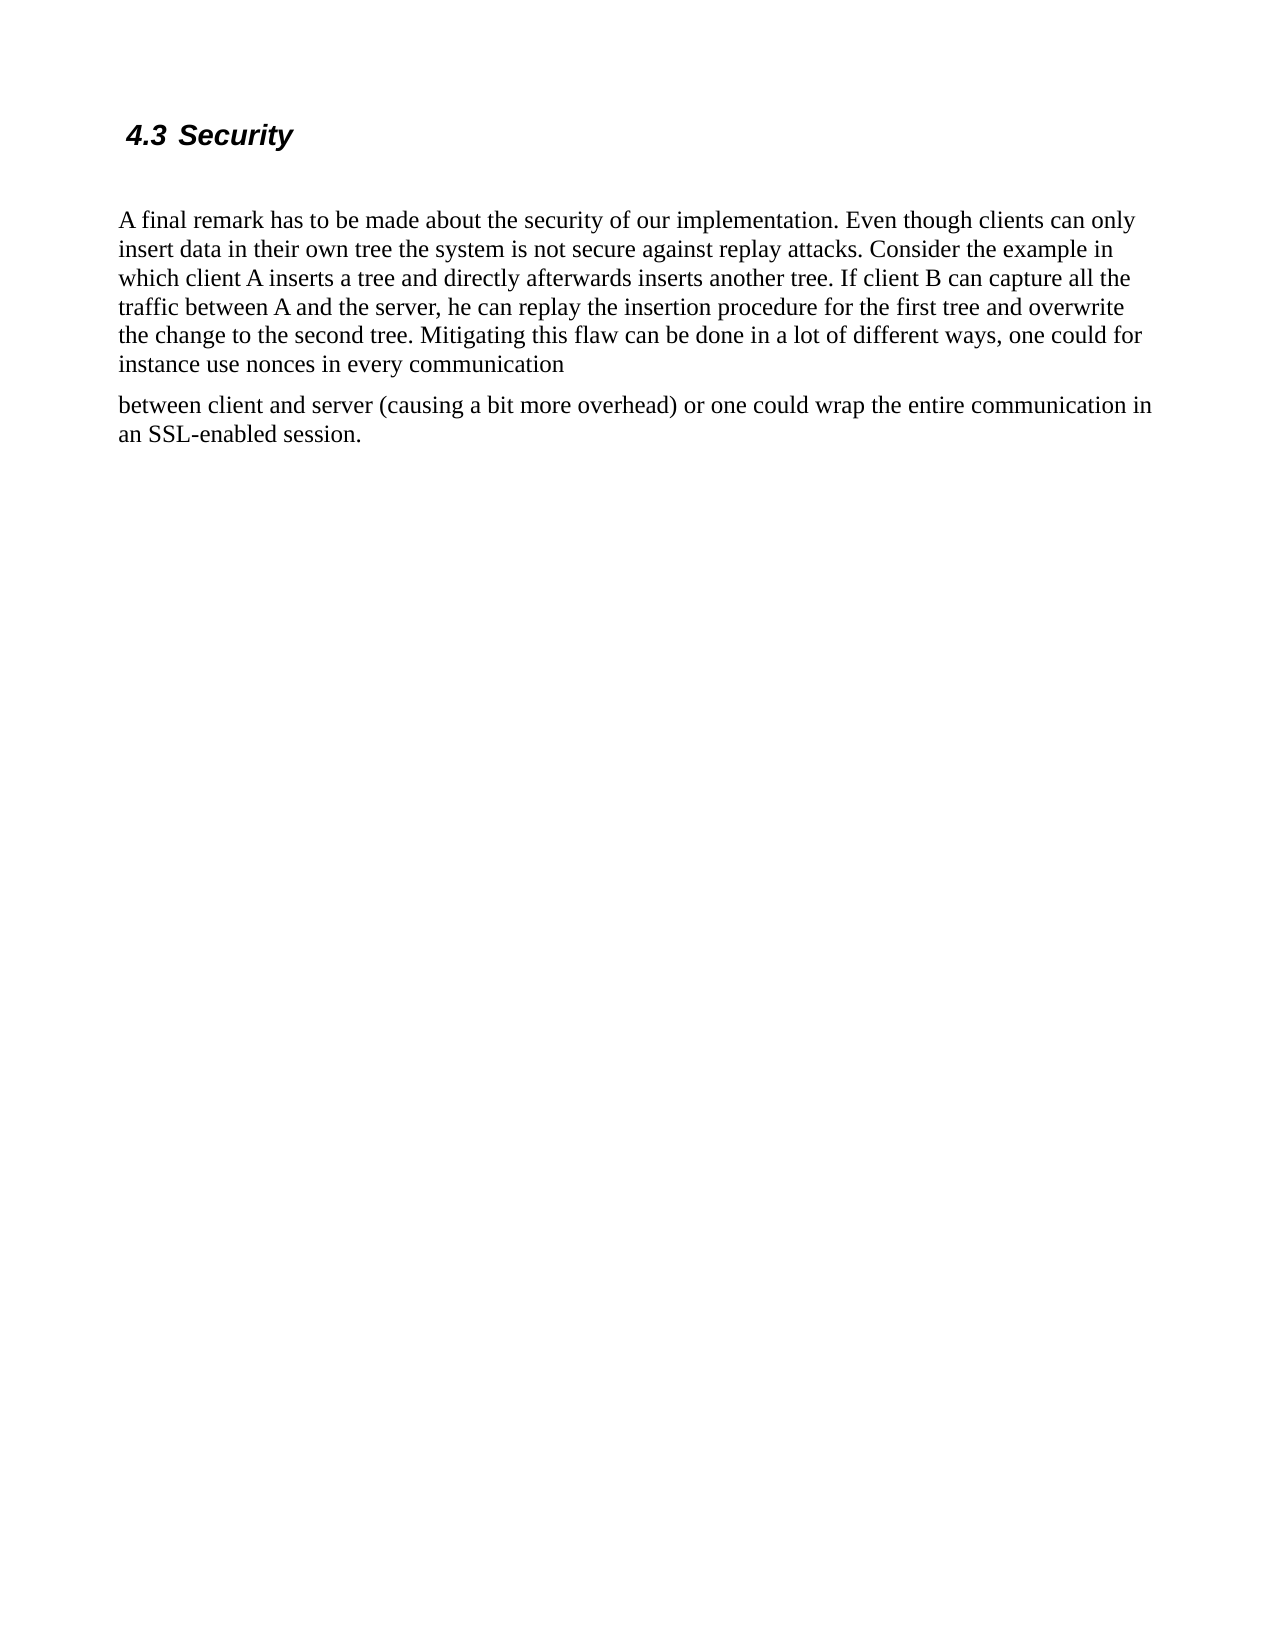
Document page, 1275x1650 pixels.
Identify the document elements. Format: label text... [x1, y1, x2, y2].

text between client and server (causing a bit more overhead) or one could wrap the entire communication in an SSL-enabled session. [118, 390, 1157, 448]
subtitle Security [118, 118, 1157, 152]
text A final remark has to be made about the security of our implementation. Even though clients can only insert data in their own tree the system is not secure against replay attacks. Consider the example in which client A inserts a tree and directly afterwards inserts another tree. If client B can capture all the traffic between A and the server, he can replay the insertion procedure for the first tree and overwrite the change to the second tree. Mitigating this flaw can be done in a lot of different ways, one could for instance use nonces in every communication [118, 205, 1157, 378]
